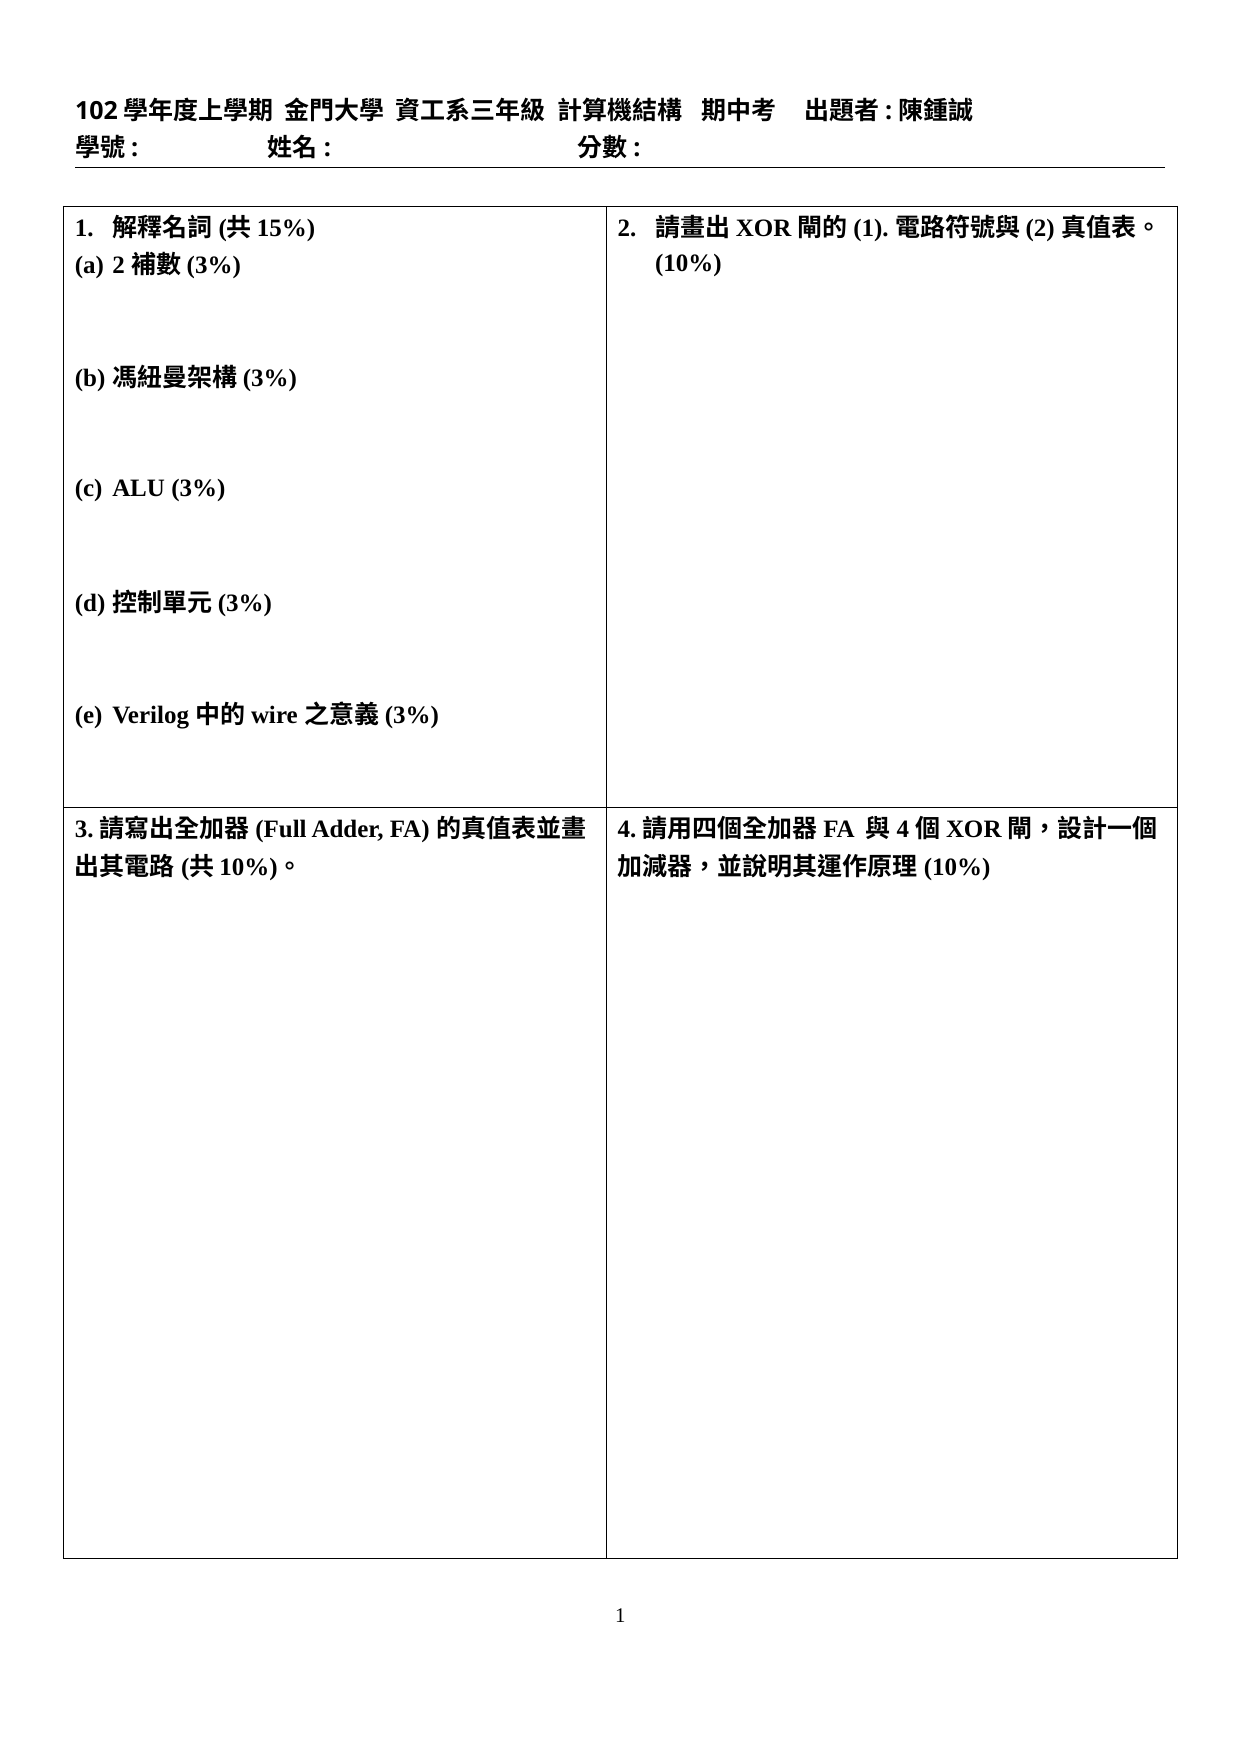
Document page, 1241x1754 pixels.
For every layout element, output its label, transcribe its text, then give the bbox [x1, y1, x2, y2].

table_cell 3. 請寫出全加器 (Full Adder, FA) 的真值表並畫出其電路 (共10%)。 [64, 808, 606, 1558]
text 學號 : 姓名 : 分數 : [75, 127, 1165, 167]
text 102學年度上學期 金門大學 資工系三年級 計算機結構 期中考 出題者 : 陳鍾誠 [75, 90, 1165, 127]
table_header 解釋名詞 (共15%) 2 補數 (3%) 馮紐曼架構 (3%) ALU (3%) 控制單元 (3%) Verilog 中的 wire 之意義 (3%) [64, 207, 606, 807]
table_header 請畫出 XOR 閘的 (1). 電路符號與 (2) 真值表。(10%) [607, 207, 1177, 807]
table_cell 4. 請用四個全加器 FA 與 4 個 XOR 閘，設計一個加減器，並說明其運作原理 (10%) [607, 808, 1177, 1558]
